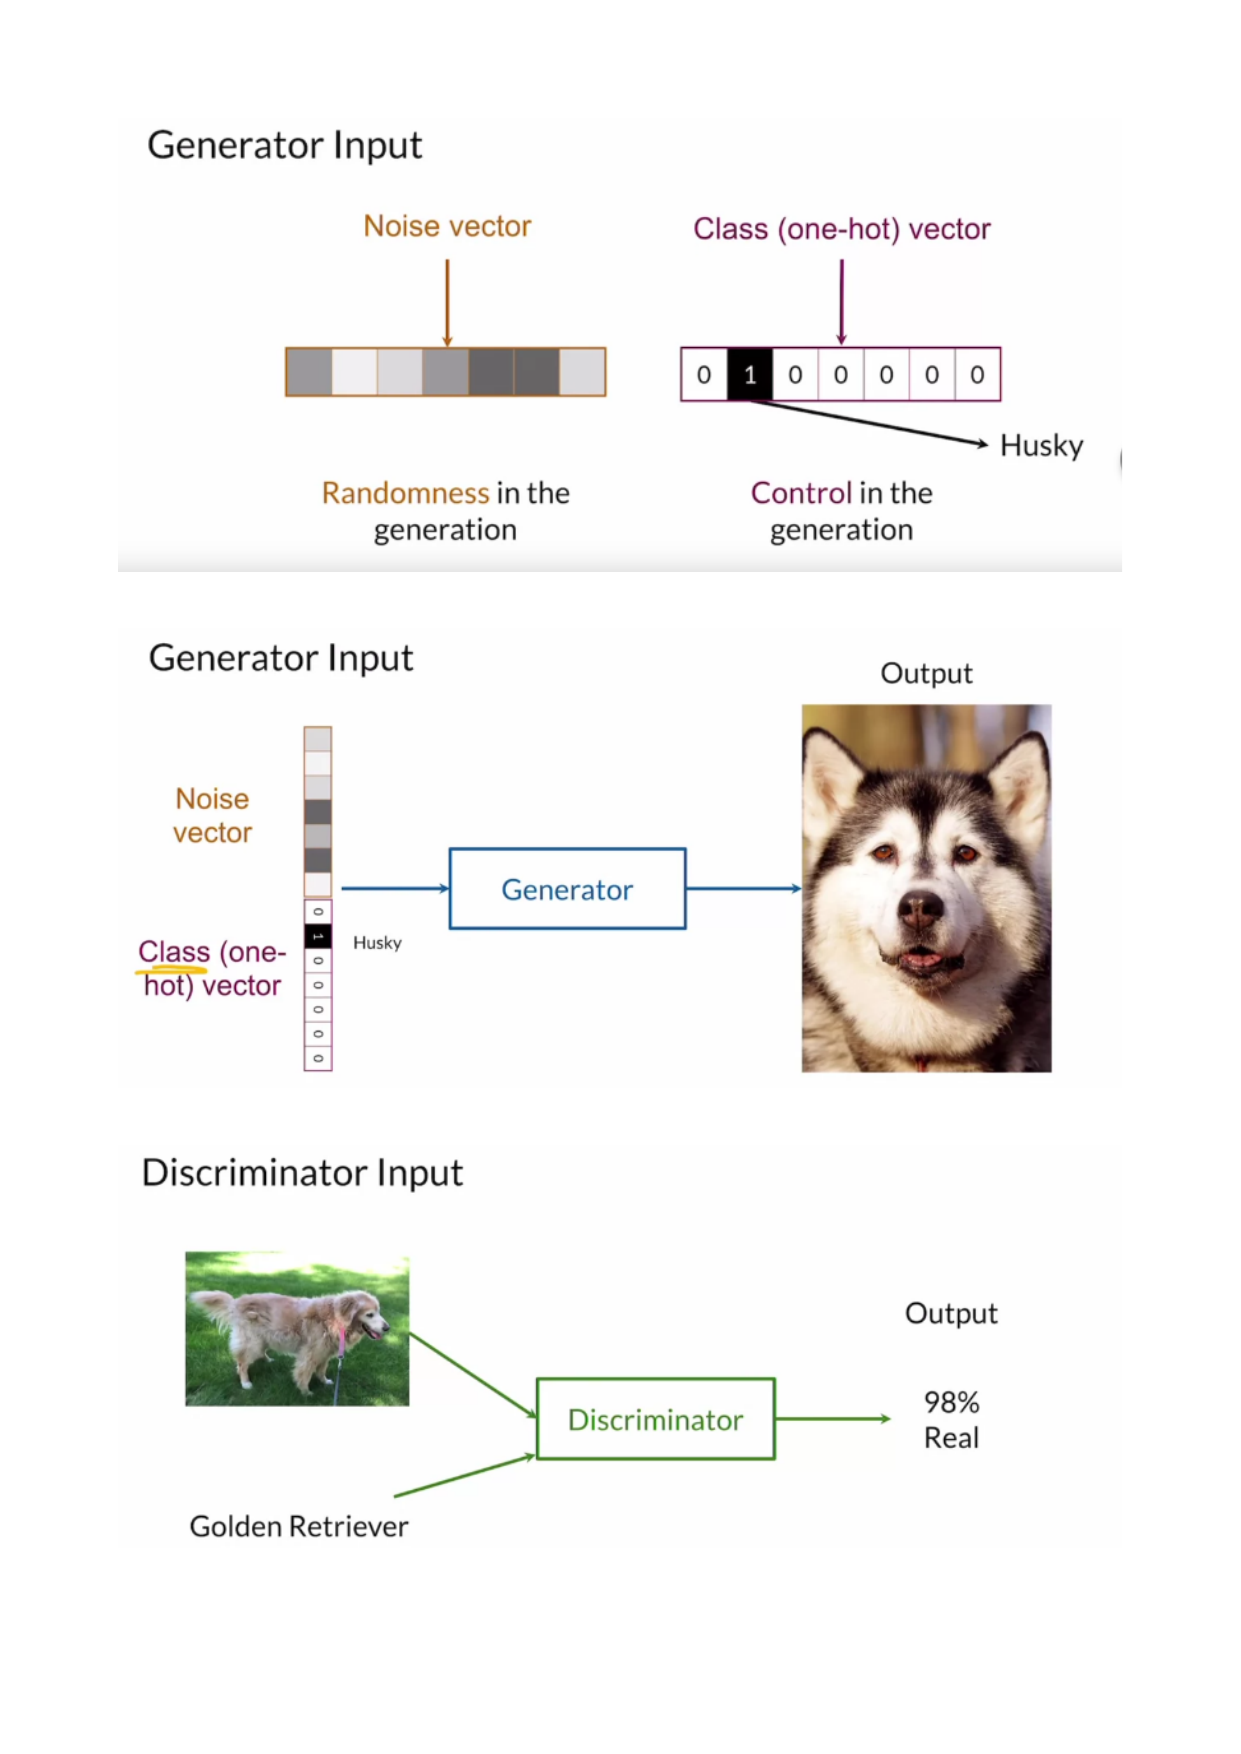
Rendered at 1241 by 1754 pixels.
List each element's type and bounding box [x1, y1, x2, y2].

picture [118, 628, 1123, 1088]
picture [118, 1145, 1123, 1548]
picture [118, 118, 1123, 572]
